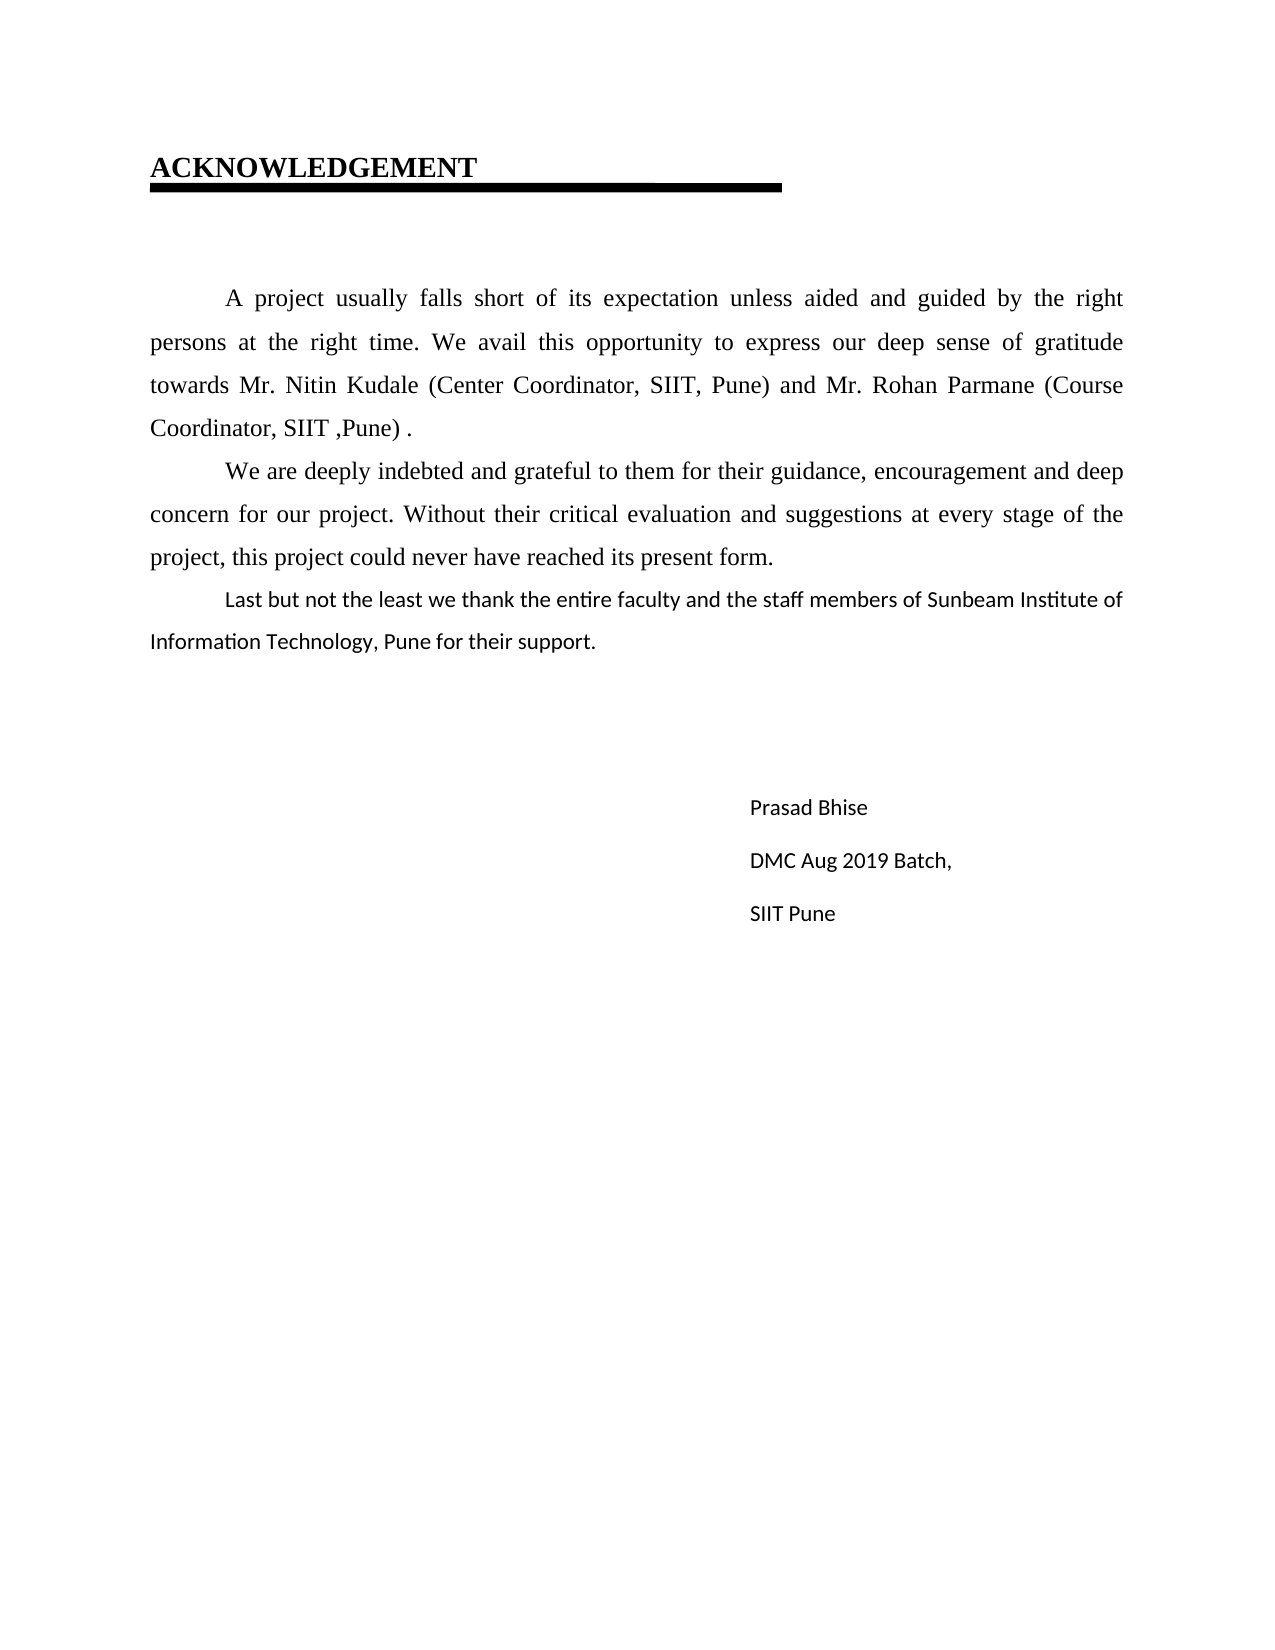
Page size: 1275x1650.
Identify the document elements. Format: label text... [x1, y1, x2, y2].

title ACKNOWLEDGEMENT [150, 150, 1125, 183]
text We are deeply indebted and grateful to them for their guidance, encouragement and deep concern for our project. Without their critical evaluation and suggestions at every stage of the project, this project could never have reached its present form. [150, 456, 1125, 571]
text Last but not the least we thank the entire faculty and the staff members of Sunbeam Institute of Information Technology, Pune for their support. [150, 585, 1125, 655]
text Prasad Bhise [150, 793, 1125, 821]
text DMC Aug 2019 Batch, [150, 846, 1125, 874]
text A project usually falls short of its expectation unless aided and guided by the right persons at the right time. We avail this opportunity to express our deep sense of gratitude towards Mr. Nitin Kudale (Center Coordinator, SIIT, Pune) and Mr. Rohan Parmane (Course Coordinator, SIIT ,Pune) . [150, 283, 1125, 442]
text SIIT Pune [150, 899, 1125, 927]
